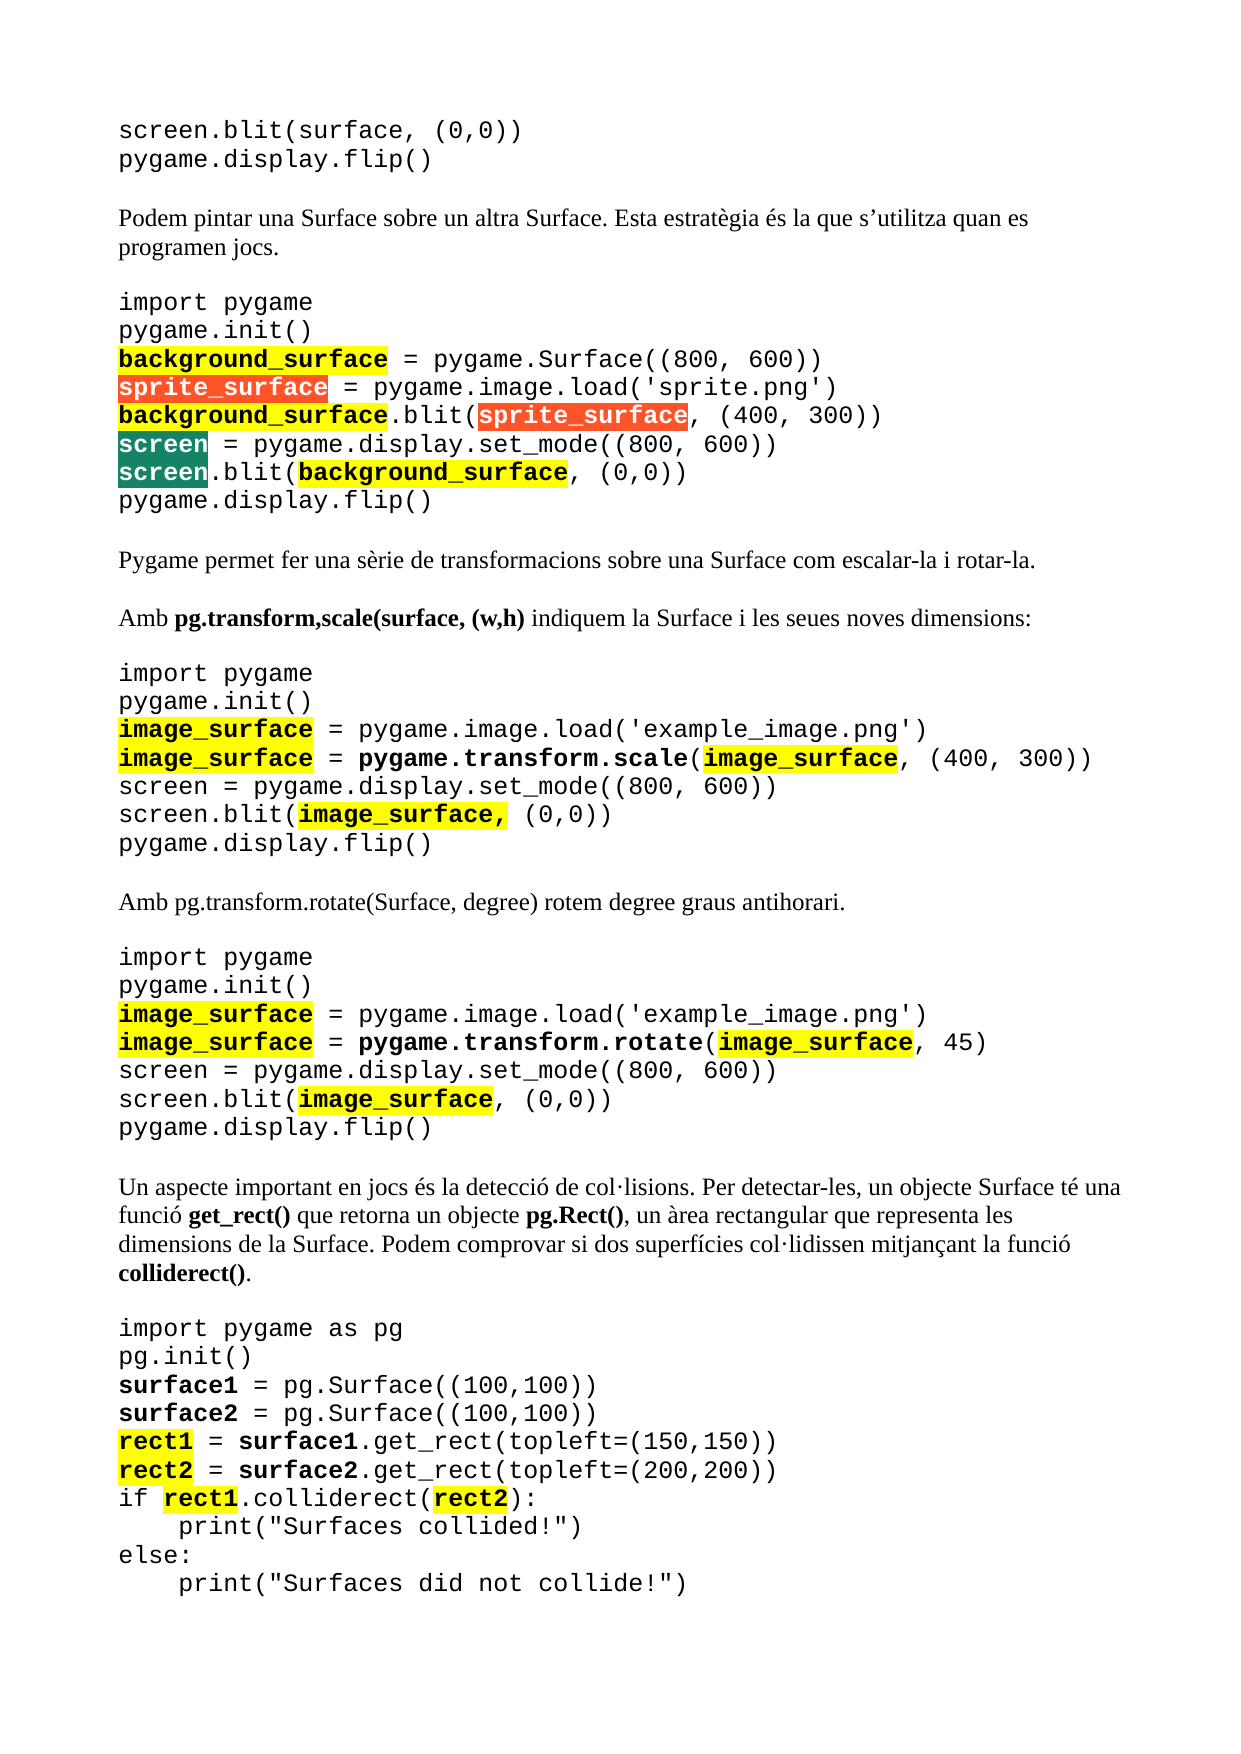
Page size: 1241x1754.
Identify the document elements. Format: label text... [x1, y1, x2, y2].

text image_surface = pygame.image.load('example_image.png') [118, 1001, 1122, 1030]
text surface1 = pg.Surface((100,100)) [118, 1372, 1122, 1401]
text screen.blit(image_surface, (0,0)) [118, 1086, 1122, 1115]
text pg.init() [118, 1344, 1122, 1372]
text pygame.init() [118, 973, 1122, 1001]
text import pygame [118, 660, 1122, 688]
text image_surface = pygame.image.load('example_image.png') [118, 717, 1122, 745]
text import pygame [118, 290, 1122, 318]
text background_surface = pygame.Surface((800, 600)) [118, 346, 1122, 375]
text Un aspecte important en jocs és la detecció de col·lisions. Per detectar-les, un objecte Surface té una funció get_rect() que retorna un objecte pg.Rect(), un àrea rectangular que representa les dimensions de la Surface. Podem comprovar si dos superfícies col·lidissen mitjançant la funció colliderect(). [118, 1172, 1122, 1287]
text screen = pygame.display.set_mode((800, 600)) [118, 431, 1122, 460]
text Amb pg.transform,scale(surface, (w,h) indiquem la Surface i les seues noves dimensions: [118, 603, 1122, 631]
text screen = pygame.display.set_mode((800, 600)) [118, 773, 1122, 802]
text pygame.init() [118, 318, 1122, 346]
text else: [118, 1542, 1122, 1571]
text import pygame [118, 945, 1122, 973]
text print("Surfaces did not collide!") [118, 1571, 1122, 1599]
text import pygame as pg [118, 1316, 1122, 1344]
text screen = pygame.display.set_mode((800, 600)) [118, 1058, 1122, 1086]
text screen.blit(surface, (0,0)) [118, 118, 1122, 146]
text image_surface = pygame.transform.scale(image_surface, (400, 300)) [118, 745, 1122, 773]
text background_surface.blit(sprite_surface, (400, 300)) [118, 403, 1122, 431]
text Amb pg.transform.rotate(Surface, degree) rotem degree graus antihorari. [118, 887, 1122, 916]
text screen.blit(image_surface, (0,0)) [118, 802, 1122, 830]
text pygame.display.flip() [118, 488, 1122, 516]
text image_surface = pygame.transform.rotate(image_surface, 45) [118, 1030, 1122, 1058]
text pygame.display.flip() [118, 1115, 1122, 1143]
text sprite_surface = pygame.image.load('sprite.png') [118, 375, 1122, 403]
text Podem pintar una Surface sobre un altra Surface. Esta estratègia és la que s’utilitza quan es programen jocs. [118, 203, 1122, 261]
text rect2 = surface2.get_rect(topleft=(200,200)) [118, 1457, 1122, 1486]
text pygame.display.flip() [118, 146, 1122, 175]
text if rect1.colliderect(rect2): [118, 1486, 1122, 1514]
text print("Surfaces collided!") [118, 1514, 1122, 1542]
text screen.blit(background_surface, (0,0)) [118, 460, 1122, 488]
text surface2 = pg.Surface((100,100)) [118, 1401, 1122, 1429]
text rect1 = surface1.get_rect(topleft=(150,150)) [118, 1429, 1122, 1457]
text pygame.display.flip() [118, 830, 1122, 858]
text pygame.init() [118, 688, 1122, 717]
text Pygame permet fer una sèrie de transformacions sobre una Surface com escalar-la i rotar-la. [118, 545, 1122, 574]
